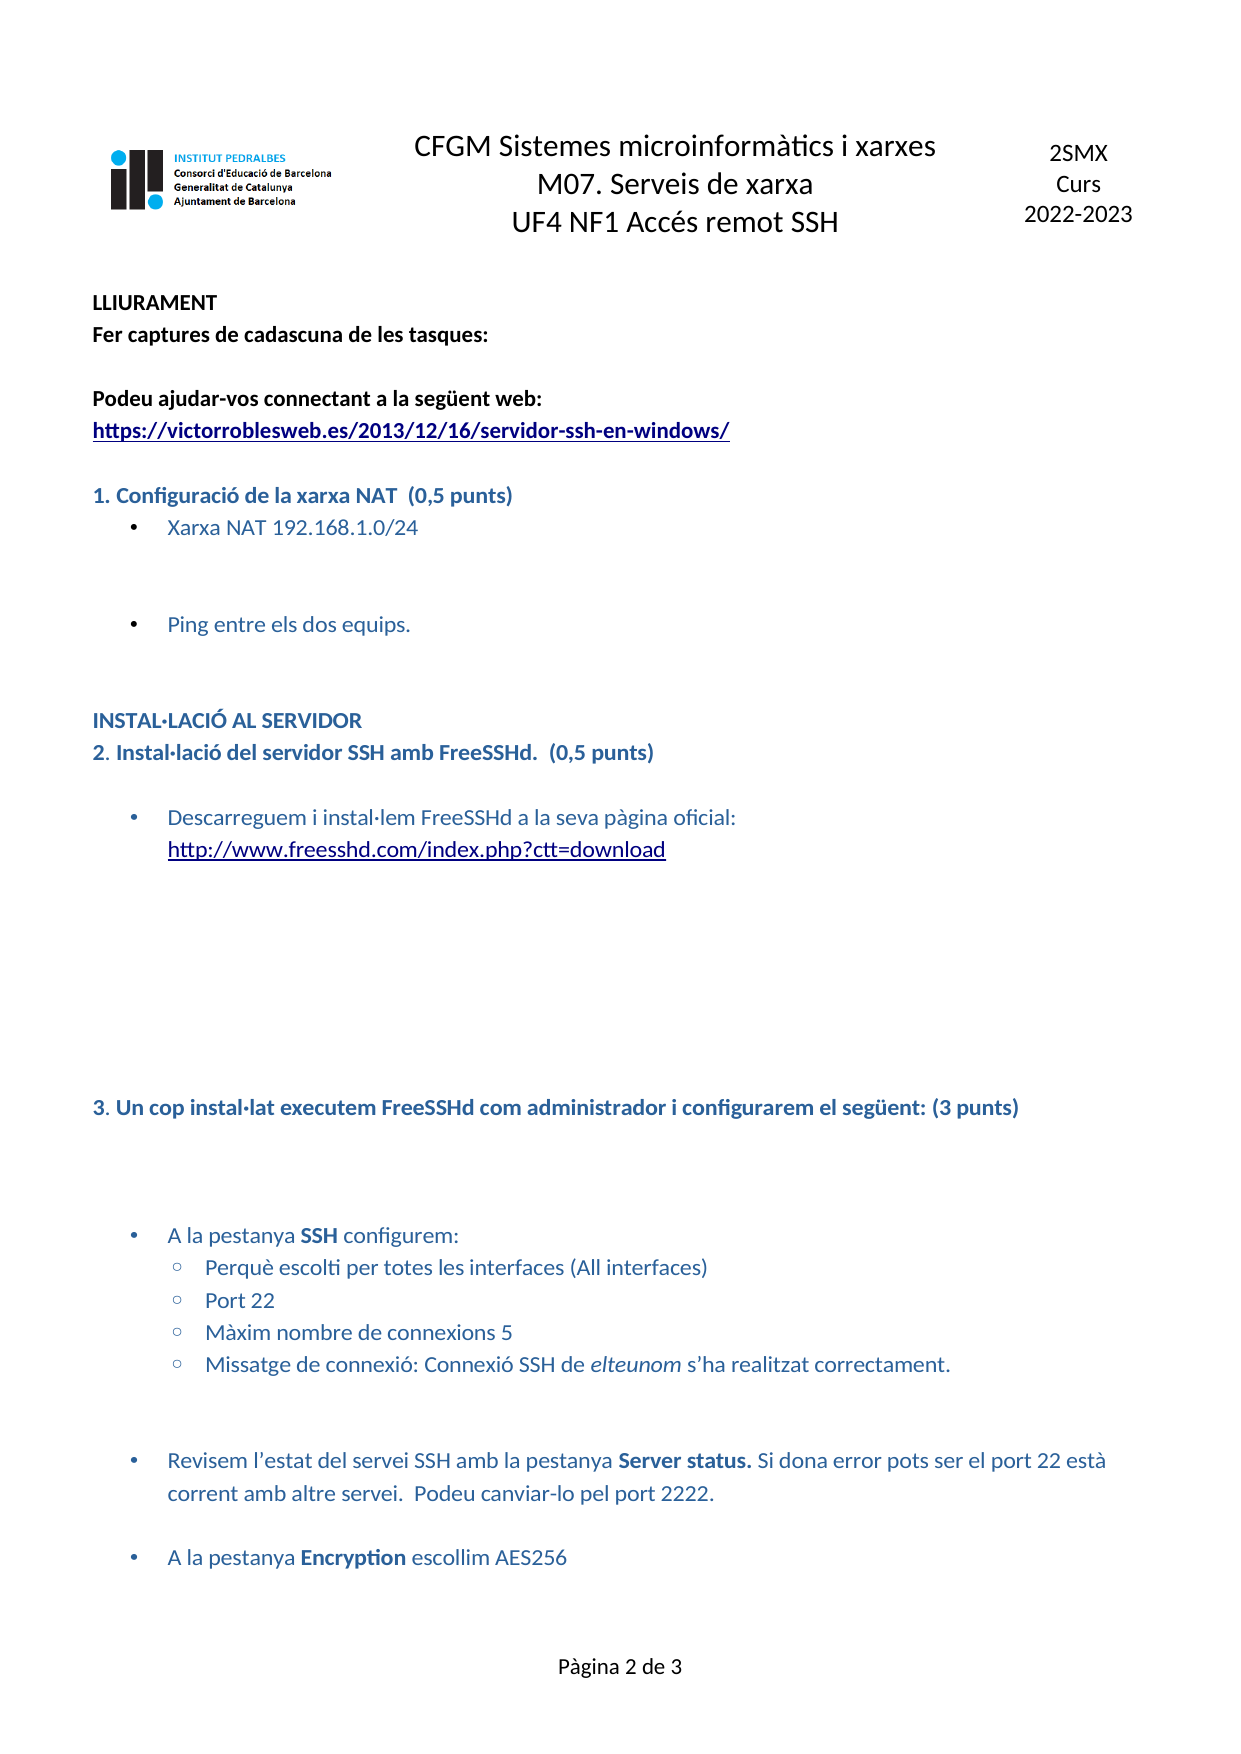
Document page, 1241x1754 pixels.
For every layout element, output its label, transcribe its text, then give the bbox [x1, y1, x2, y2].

text 2. Instal·lació del servidor SSH amb FreeSSHd. (0,5 punts) [92, 738, 1162, 767]
text https://victorroblesweb.es/2013/12/16/servidor-ssh-en-windows/ [92, 417, 1162, 445]
list Ping entre els dos equips. [130, 610, 1162, 638]
list Revisem l’estat del servei SSH amb la pestanya Server status. Si dona error pots ser el port 22 està corrent amb altre servei. Podeu canviar-lo pel port 2222. [130, 1447, 1162, 1507]
text 1. Configuració de la xarxa NAT (0,5 punts) [92, 481, 1162, 509]
text LLIURAMENT [92, 288, 1162, 316]
text 3. Un cop instal·lat executem FreeSSHd com administrador i configurarem el següent: (3 punts) [92, 1093, 1148, 1121]
list Port 22 [167, 1286, 1162, 1314]
text Podeu ajudar-vos connectant a la següent web: [92, 384, 1162, 412]
list http://www.freesshd.com/index.php?ctt=download [130, 835, 1162, 863]
list Xarxa NAT 192.168.1.0/24 [130, 513, 1162, 541]
text Fer captures de cadascuna de les tasques: [92, 320, 1162, 348]
picture [107, 148, 338, 213]
list Perquè escolti per totes les interfaces (All interfaces) [167, 1253, 1162, 1282]
list A la pestanya SSH configurem: [130, 1221, 1162, 1249]
text INSTAL·LACIÓ AL SERVIDOR [92, 706, 1162, 734]
list Descarreguem i instal·lem FreeSSHd a la seva pàgina oficial: [130, 803, 1162, 831]
list Missatge de connexió: Connexió SSH de elteunom s’ha realitzat correctament. [167, 1350, 1162, 1378]
list A la pestanya Encryption escollim AES256 [130, 1543, 1162, 1571]
list Màxim nombre de connexions 5 [167, 1318, 1162, 1346]
